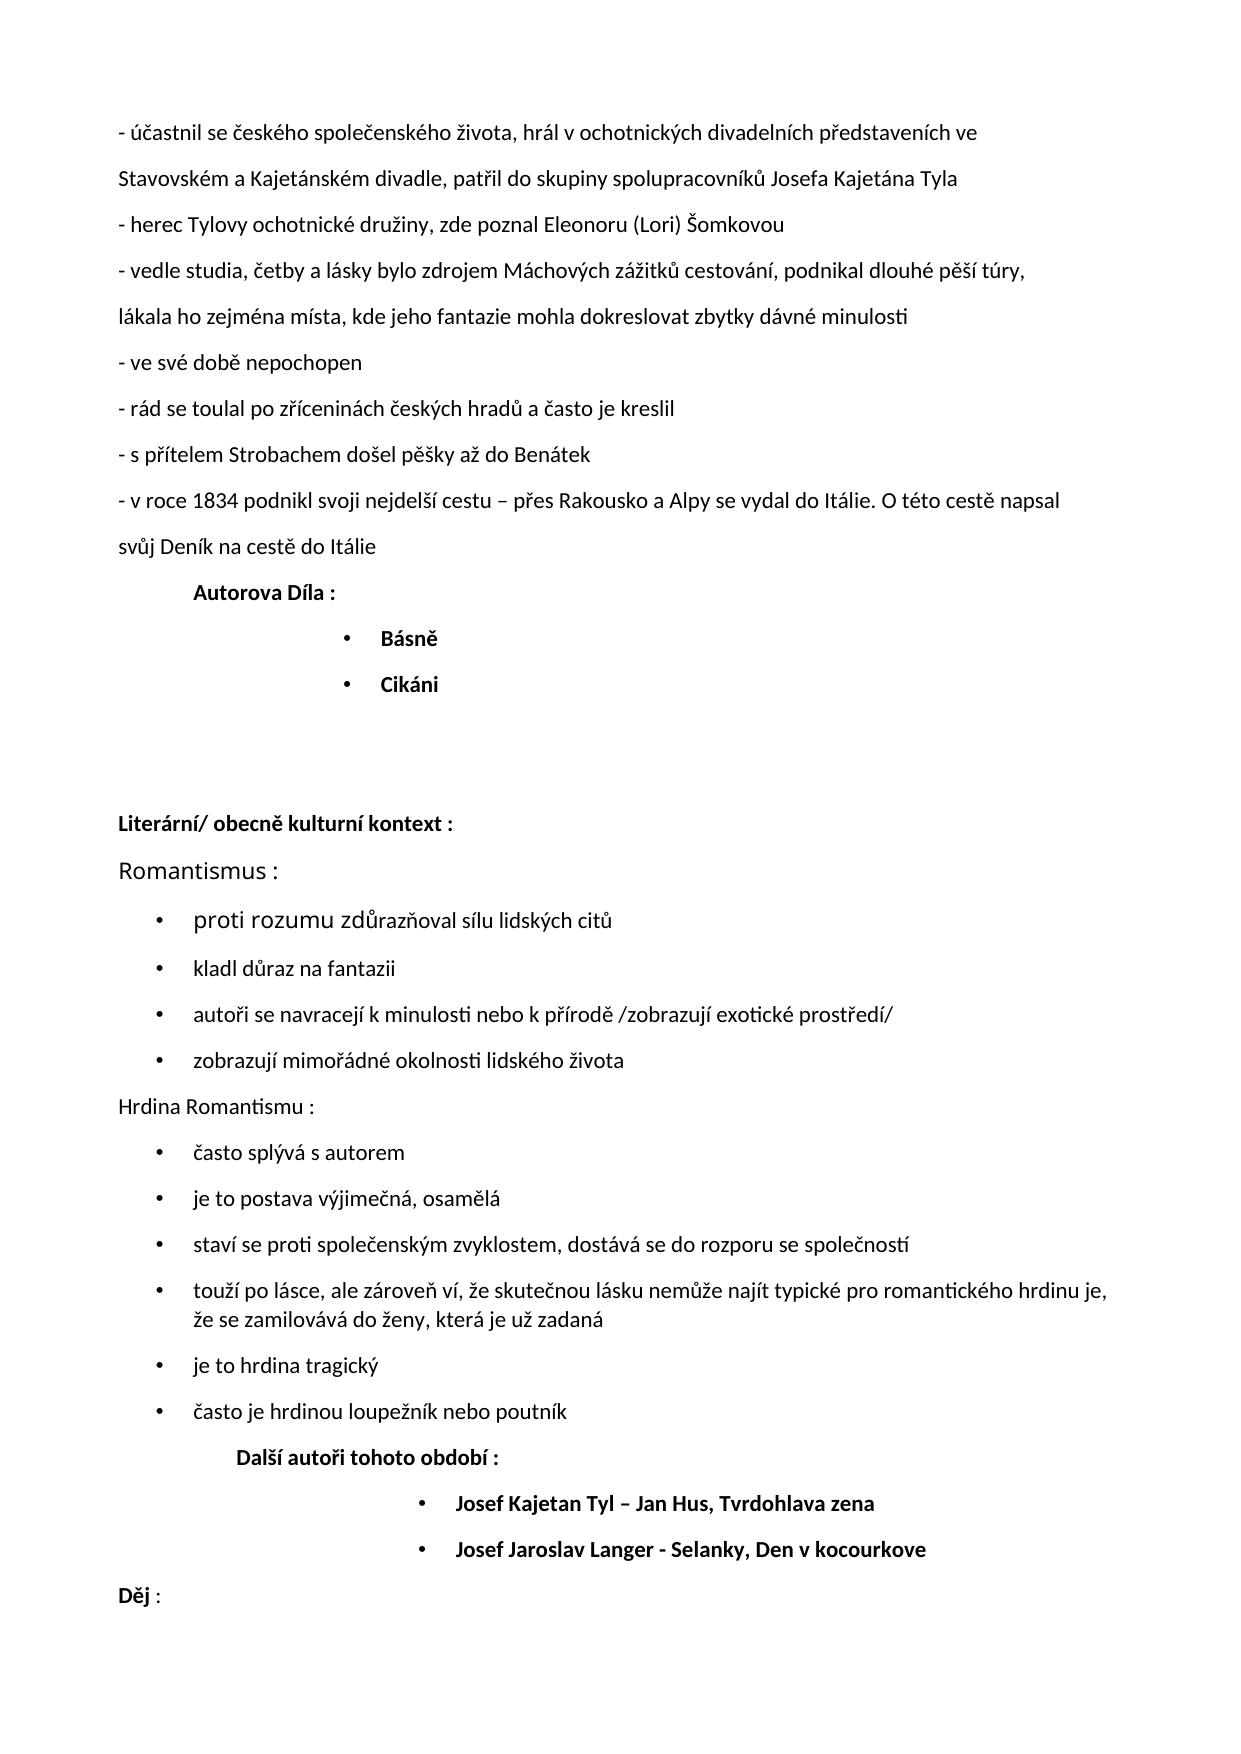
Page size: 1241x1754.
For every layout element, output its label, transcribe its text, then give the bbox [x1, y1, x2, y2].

list kladl důraz na fantazii [156, 954, 1122, 982]
list zobrazují mimořádné okolnosti lidského života [156, 1046, 1122, 1074]
text Autorova Díla : [193, 578, 1122, 607]
text svůj Deník na cestě do Itálie [118, 532, 1122, 561]
list staví se proti společenským zvyklostem, dostává se do rozporu se společností [156, 1230, 1122, 1258]
list touží po lásce, ale zároveň ví, že skutečnou lásku nemůže najít typické pro romantického hrdinu je, že se zamilovává do ženy, která je už zadaná [156, 1276, 1122, 1333]
text Děj : [118, 1582, 1122, 1610]
text Hrdina Romantismu : [118, 1092, 1122, 1120]
list proti rozumu zdůrazňoval sílu lidských citů [156, 904, 1122, 936]
text - vedle studia, četby a lásky bylo zdrojem Máchových zážitků cestování, podnikal dlouhé pěší túry, [118, 256, 1122, 284]
list často je hrdinou loupežník nebo poutník [156, 1397, 1122, 1426]
list je to hrdina tragický [156, 1351, 1122, 1379]
list autoři se navracejí k minulosti nebo k přírodě /zobrazují exotické prostředí/ [156, 1000, 1122, 1028]
text lákala ho zejména místa, kde jeho fantazie mohla dokreslovat zbytky dávné minulosti [118, 302, 1122, 330]
list Josef Kajetan Tyl – Jan Hus, Tvrdohlava zena [418, 1489, 1122, 1518]
list Básně [343, 624, 1122, 653]
list Josef Jaroslav Langer - Selanky, Den v kocourkove [418, 1536, 1122, 1564]
list je to postava výjimečná, osamělá [156, 1184, 1122, 1212]
text - s přítelem Strobachem došel pěšky až do Benátek [118, 440, 1122, 468]
text - účastnil se českého společenského života, hrál v ochotnických divadelních představeních ve [118, 118, 1122, 146]
text Literární/ obecně kulturní kontext : [118, 809, 1122, 837]
text Stavovském a Kajetánském divadle, patřil do skupiny spolupracovníků Josefa Kajetána Tyla [118, 164, 1122, 192]
text - ve své době nepochopen [118, 348, 1122, 376]
list často splývá s autorem [156, 1138, 1122, 1166]
text Další autoři tohoto období : [118, 1443, 1122, 1472]
text - rád se toulal po zříceninách českých hradů a často je kreslil [118, 394, 1122, 422]
list Cikáni [343, 671, 1122, 699]
text - herec Tylovy ochotnické družiny, zde poznal Eleonoru (Lori) Šomkovou [118, 210, 1122, 238]
text Romantismus : [118, 855, 1122, 886]
text - v roce 1834 podnikl svoji nejdelší cestu – přes Rakousko a Alpy se vydal do Itálie. O této cestě napsal [118, 486, 1122, 514]
